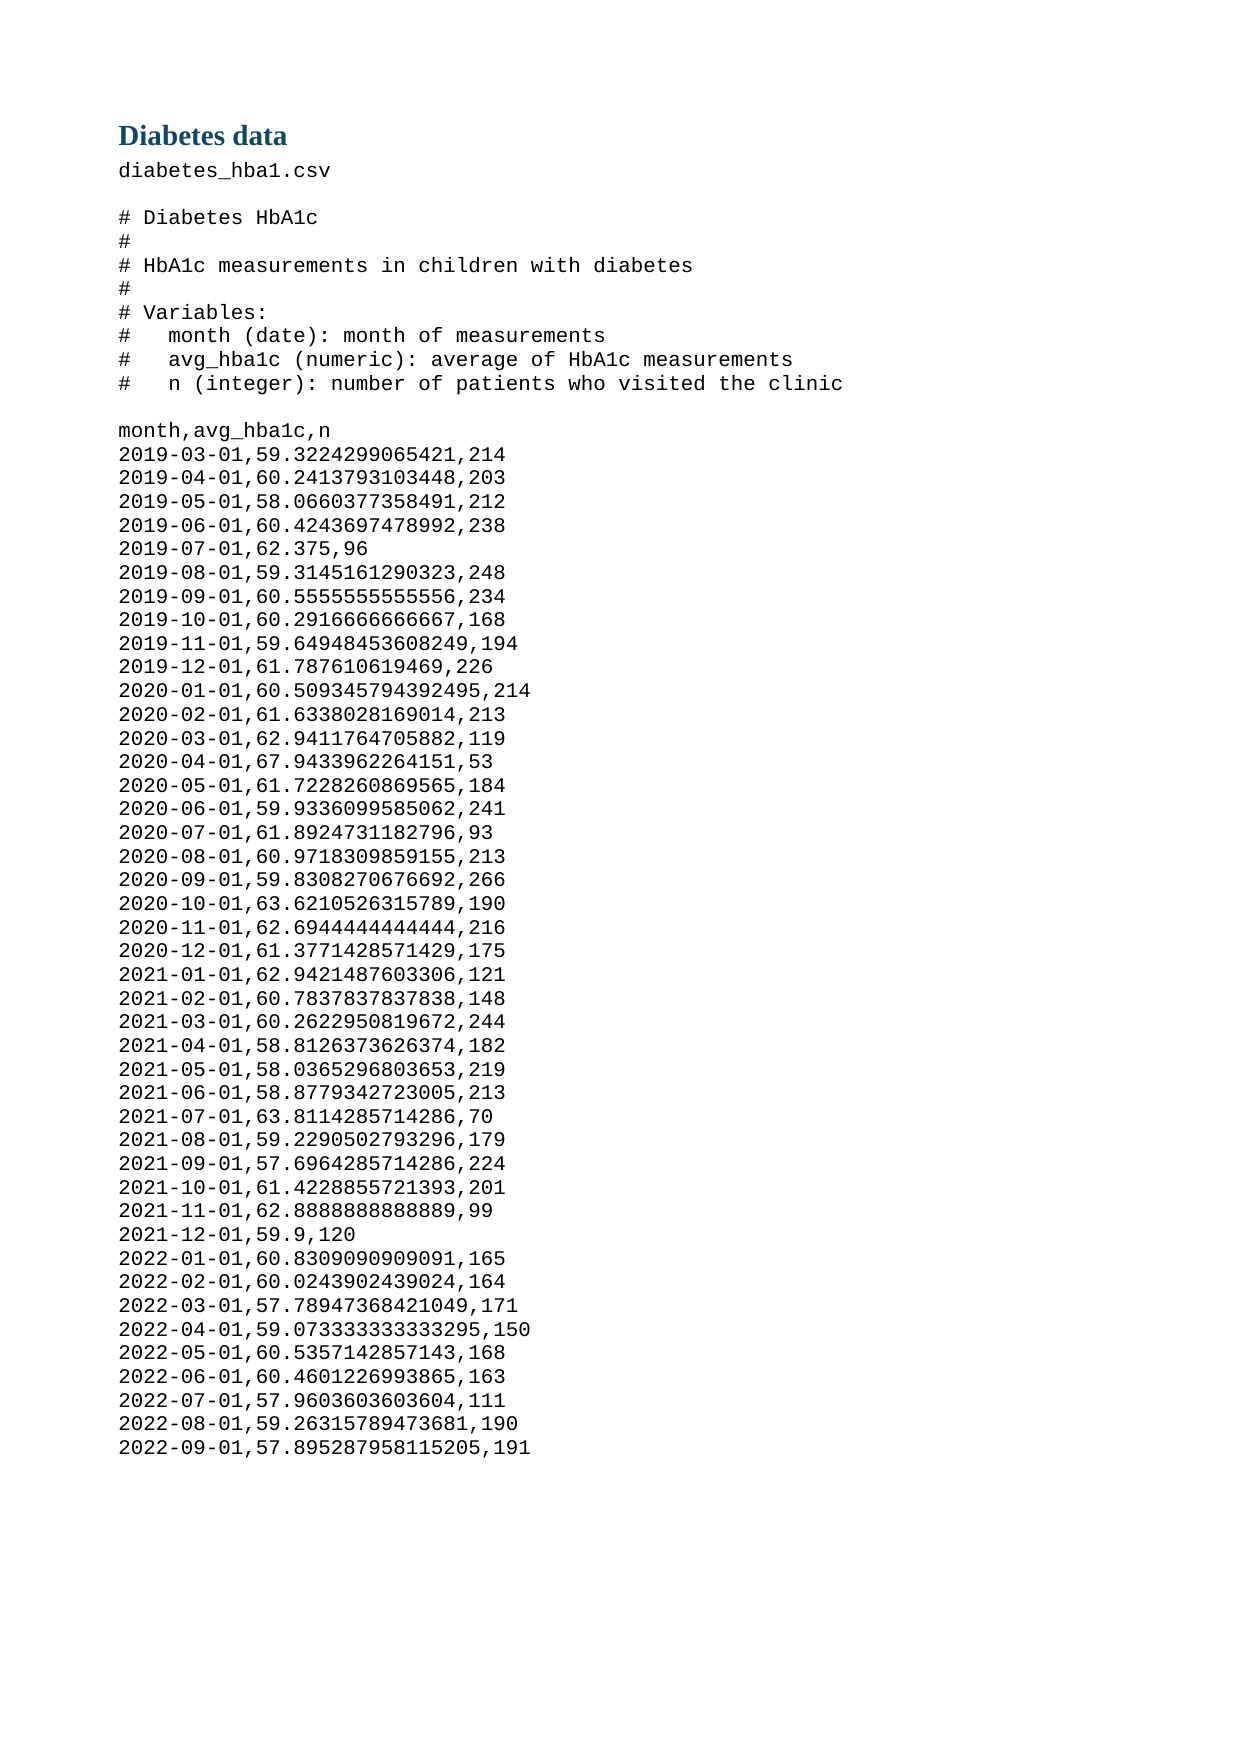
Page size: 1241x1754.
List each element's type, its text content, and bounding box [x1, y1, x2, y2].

text 2021-05-01,58.0365296803653,219 [118, 1058, 1122, 1082]
text 2022-05-01,60.5357142857143,168 [118, 1342, 1122, 1366]
text 2021-07-01,63.8114285714286,70 [118, 1106, 1122, 1129]
text 2022-08-01,59.26315789473681,190 [118, 1413, 1122, 1437]
text 2021-02-01,60.7837837837838,148 [118, 988, 1122, 1011]
text 2019-11-01,59.64948453608249,194 [118, 633, 1122, 657]
text 2020-07-01,61.8924731182796,93 [118, 822, 1122, 846]
text 2020-04-01,67.9433962264151,53 [118, 751, 1122, 775]
text # avg_hba1c (numeric): average of HbA1c measurements [118, 349, 1122, 373]
text # Diabetes HbA1c [118, 207, 1122, 231]
text 2020-05-01,61.7228260869565,184 [118, 775, 1122, 798]
text 2022-02-01,60.0243902439024,164 [118, 1271, 1122, 1295]
subtitle Diabetes data [118, 118, 1122, 152]
text 2021-06-01,58.8779342723005,213 [118, 1082, 1122, 1106]
text 2019-12-01,61.787610619469,226 [118, 657, 1122, 680]
text 2022-03-01,57.78947368421049,171 [118, 1295, 1122, 1319]
text 2021-08-01,59.2290502793296,179 [118, 1129, 1122, 1153]
text month,avg_hba1c,n [118, 420, 1122, 444]
text 2019-06-01,60.4243697478992,238 [118, 515, 1122, 538]
text 2021-03-01,60.2622950819672,244 [118, 1011, 1122, 1035]
text 2022-04-01,59.073333333333295,150 [118, 1319, 1122, 1342]
text 2021-04-01,58.8126373626374,182 [118, 1035, 1122, 1058]
text 2022-09-01,57.895287958115205,191 [118, 1437, 1122, 1461]
text 2020-11-01,62.6944444444444,216 [118, 917, 1122, 940]
text 2020-06-01,59.9336099585062,241 [118, 798, 1122, 822]
text 2019-04-01,60.2413793103448,203 [118, 467, 1122, 491]
text 2021-12-01,59.9,120 [118, 1224, 1122, 1248]
text 2019-08-01,59.3145161290323,248 [118, 562, 1122, 586]
text # Variables: [118, 302, 1122, 326]
text 2022-06-01,60.4601226993865,163 [118, 1366, 1122, 1389]
text 2020-10-01,63.6210526315789,190 [118, 893, 1122, 917]
text # n (integer): number of patients who visited the clinic [118, 373, 1122, 396]
text # [118, 278, 1122, 302]
text diabetes_hba1.csv [118, 160, 1122, 184]
text # HbA1c measurements in children with diabetes [118, 254, 1122, 278]
text 2020-09-01,59.8308270676692,266 [118, 869, 1122, 893]
text # month (date): month of measurements [118, 326, 1122, 349]
text # [118, 231, 1122, 254]
text 2021-09-01,57.6964285714286,224 [118, 1153, 1122, 1177]
text 2019-05-01,58.0660377358491,212 [118, 491, 1122, 515]
text 2020-12-01,61.3771428571429,175 [118, 940, 1122, 964]
text 2020-03-01,62.9411764705882,119 [118, 727, 1122, 751]
text 2020-01-01,60.509345794392495,214 [118, 680, 1122, 704]
text 2019-07-01,62.375,96 [118, 538, 1122, 562]
text 2020-02-01,61.6338028169014,213 [118, 704, 1122, 727]
text 2019-09-01,60.5555555555556,234 [118, 586, 1122, 609]
text 2019-10-01,60.2916666666667,168 [118, 609, 1122, 633]
text 2020-08-01,60.9718309859155,213 [118, 846, 1122, 869]
text 2021-11-01,62.8888888888889,99 [118, 1200, 1122, 1224]
text 2021-01-01,62.9421487603306,121 [118, 964, 1122, 988]
text 2021-10-01,61.4228855721393,201 [118, 1177, 1122, 1200]
text 2022-07-01,57.9603603603604,111 [118, 1389, 1122, 1413]
text 2022-01-01,60.8309090909091,165 [118, 1248, 1122, 1271]
text 2019-03-01,59.3224299065421,214 [118, 444, 1122, 467]
